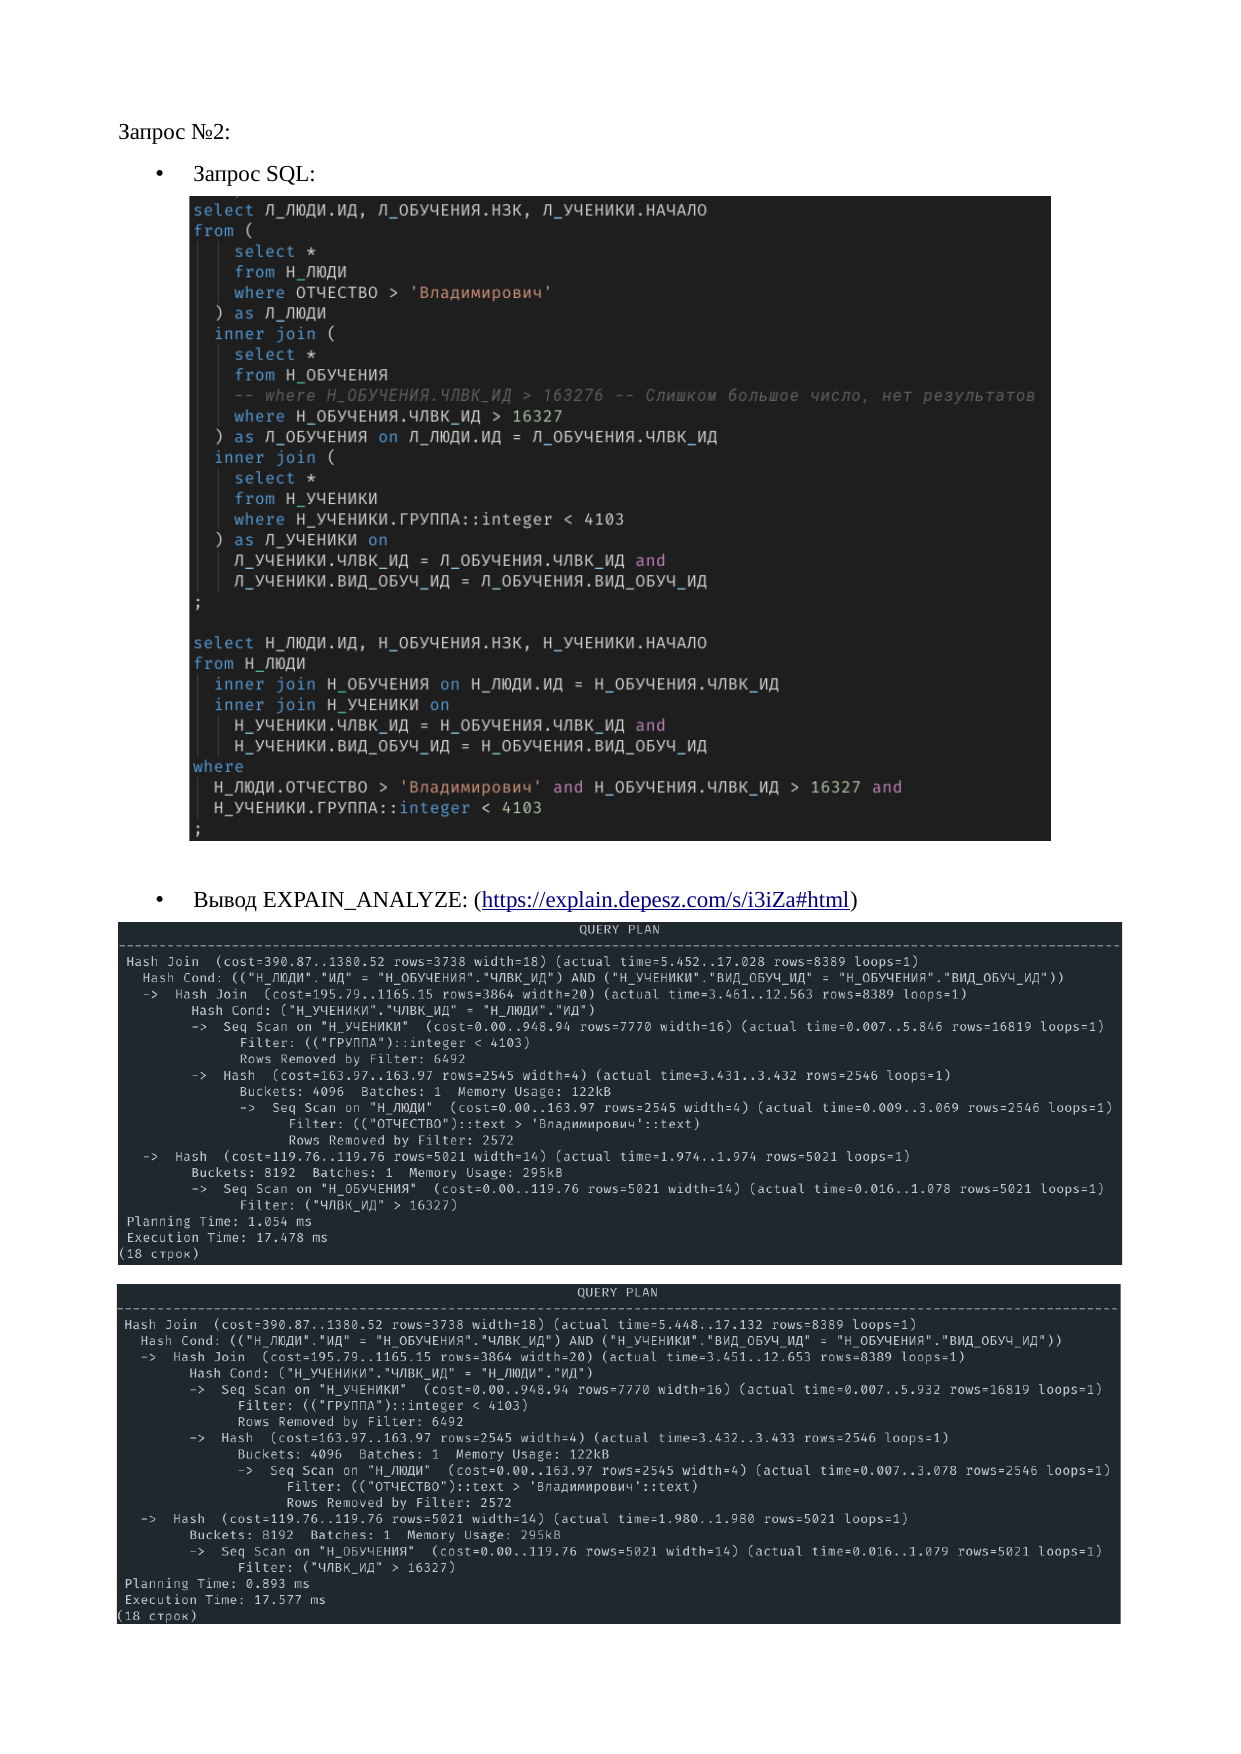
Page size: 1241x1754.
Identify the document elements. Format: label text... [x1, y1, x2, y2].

picture [189, 196, 1051, 841]
list Запрос SQL: [156, 160, 1122, 187]
text Запрос №2: [118, 118, 1122, 144]
picture [118, 922, 1123, 1265]
picture [116, 1284, 1121, 1624]
list Вывод EXPAIN_ANALYZE: (https://explain.depesz.com/s/i3iZa#html) [156, 886, 1122, 913]
